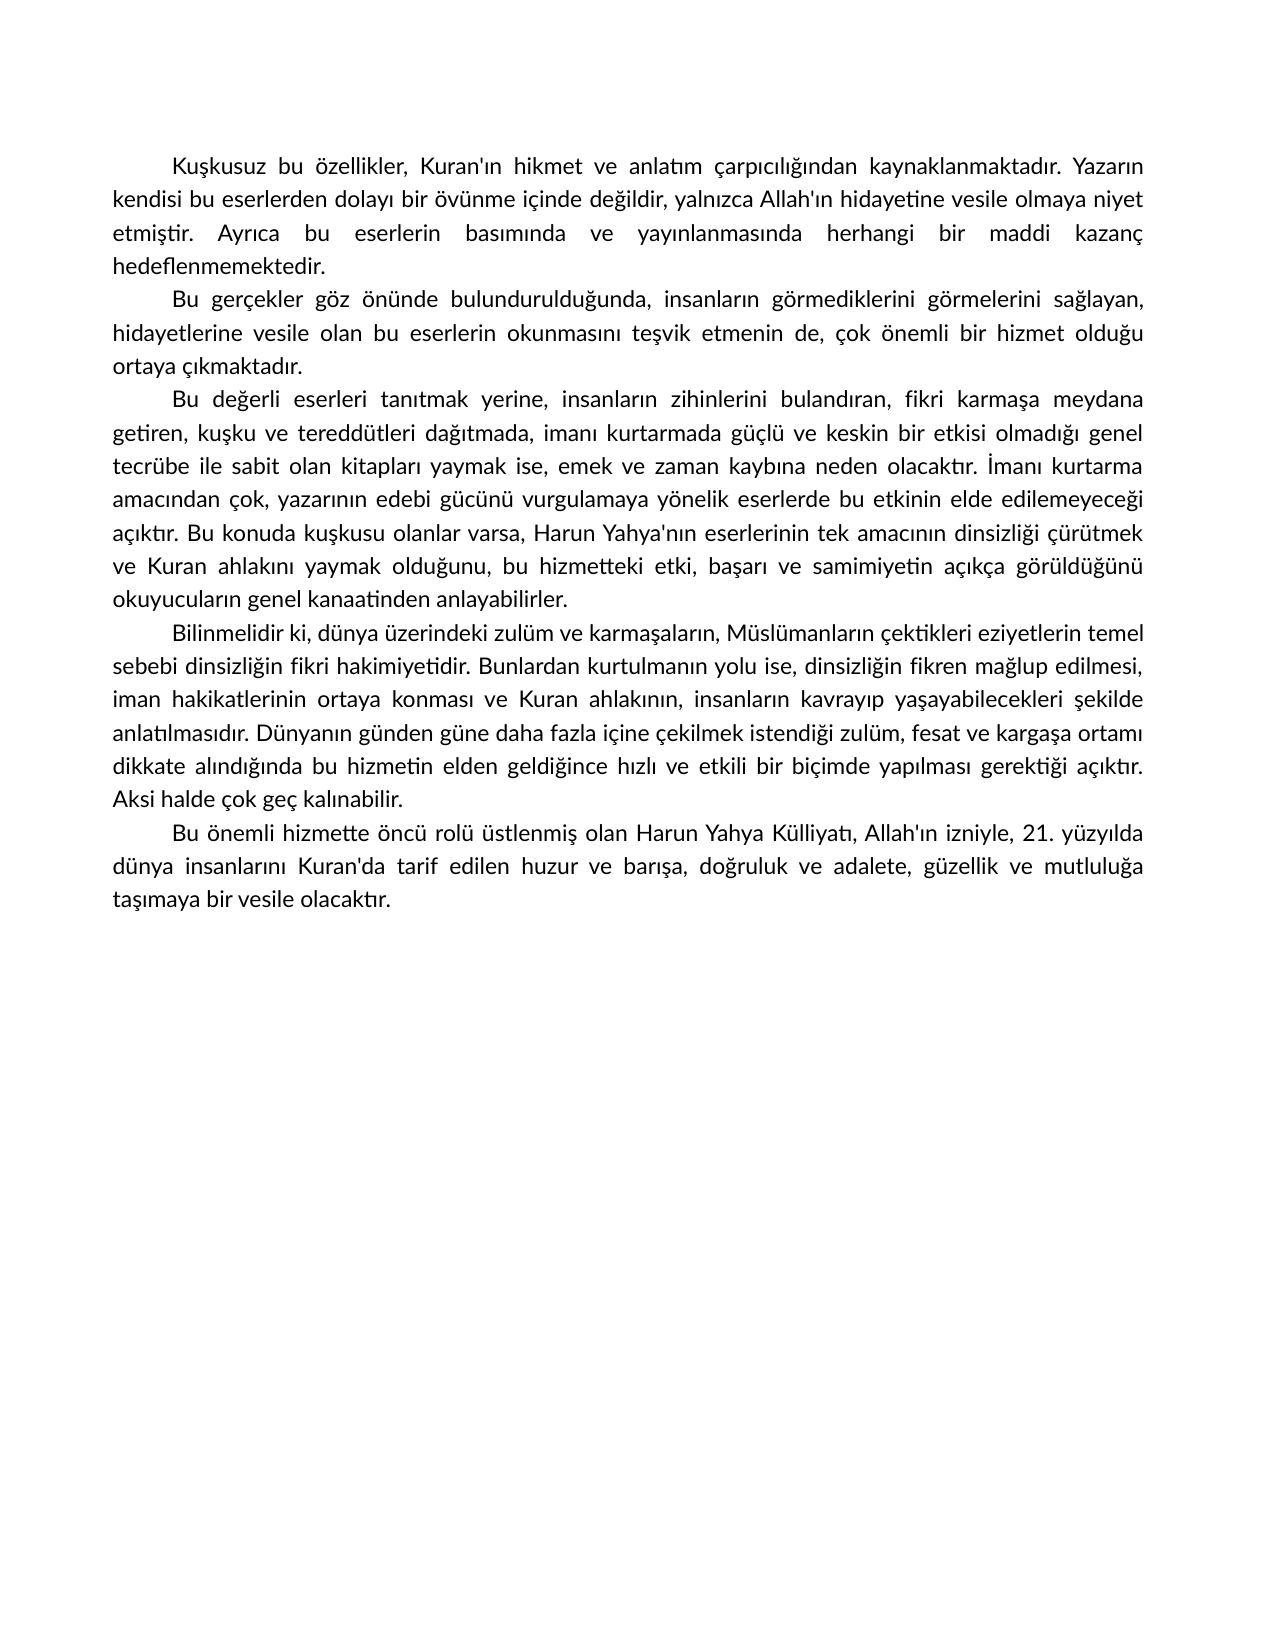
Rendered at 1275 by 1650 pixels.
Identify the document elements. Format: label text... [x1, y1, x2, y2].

text Kuşkusuz bu özellikler, Kuran'ın hikmet ve anlatım çarpıcılığından kaynaklanmaktadır. Yazarın kendisi bu eserlerden dolayı bir övünme içinde değildir, yalnızca Allah'ın hidayetine vesile olmaya niyet etmiştir. Ayrıca bu eserlerin basımında ve yayınlanmasında herhangi bir maddi kazanç hedeflenmemektedir. [112, 148, 1145, 281]
text Bu değerli eserleri tanıtmak yerine, insanların zihinlerini bulandıran, fikri karmaşa meydana getiren, kuşku ve tereddütleri dağıtmada, imanı kurtarmada güçlü ve keskin bir etkisi olmadığı genel tecrübe ile sabit olan kitapları yaymak ise, emek ve zaman kaybına neden olacaktır. İmanı kurtarma amacından çok, yazarının edebi gücünü vurgulamaya yönelik eserlerde bu etkinin elde edilemeyeceği açıktır. Bu konuda kuşkusu olanlar varsa, Harun Yahya'nın eserlerinin tek amacının dinsizliği çürütmek ve Kuran ahlakını yaymak olduğunu, bu hizmetteki etki, başarı ve samimiyetin açıkça görüldüğünü okuyucuların genel kanaatinden anlayabilirler. [112, 381, 1145, 614]
text Bu önemli hizmette öncü rolü üstlenmiş olan Harun Yahya Külliyatı, Allah'ın izniyle, 21. yüzyılda dünya insanlarını Kuran'da tarif edilen huzur ve barışa, doğruluk ve adalete, güzellik ve mutluluğa taşımaya bir vesile olacaktır. [112, 814, 1145, 914]
text Bilinmelidir ki, dünya üzerindeki zulüm ve karmaşaların, Müslümanların çektikleri eziyetlerin temel sebebi dinsizliğin fikri hakimiyetidir. Bunlardan kurtulmanın yolu ise, dinsizliğin fikren mağlup edilmesi, iman hakikatlerinin ortaya konması ve Kuran ahlakının, insanların kavrayıp yaşayabilecekleri şekilde anlatılmasıdır. Dünyanın günden güne daha fazla içine çekilmek istendiği zulüm, fesat ve kargaşa ortamı dikkate alındığında bu hizmetin elden geldiğince hızlı ve etkili bir biçimde yapılması gerektiği açıktır. Aksi halde çok geç kalınabilir. [112, 614, 1145, 814]
text Bu gerçekler göz önünde bulundurulduğunda, insanların görmediklerini görmelerini sağlayan, hidayetlerine vesile olan bu eserlerin okunmasını teşvik etmenin de, çok önemli bir hizmet olduğu ortaya çıkmaktadır. [112, 281, 1145, 381]
